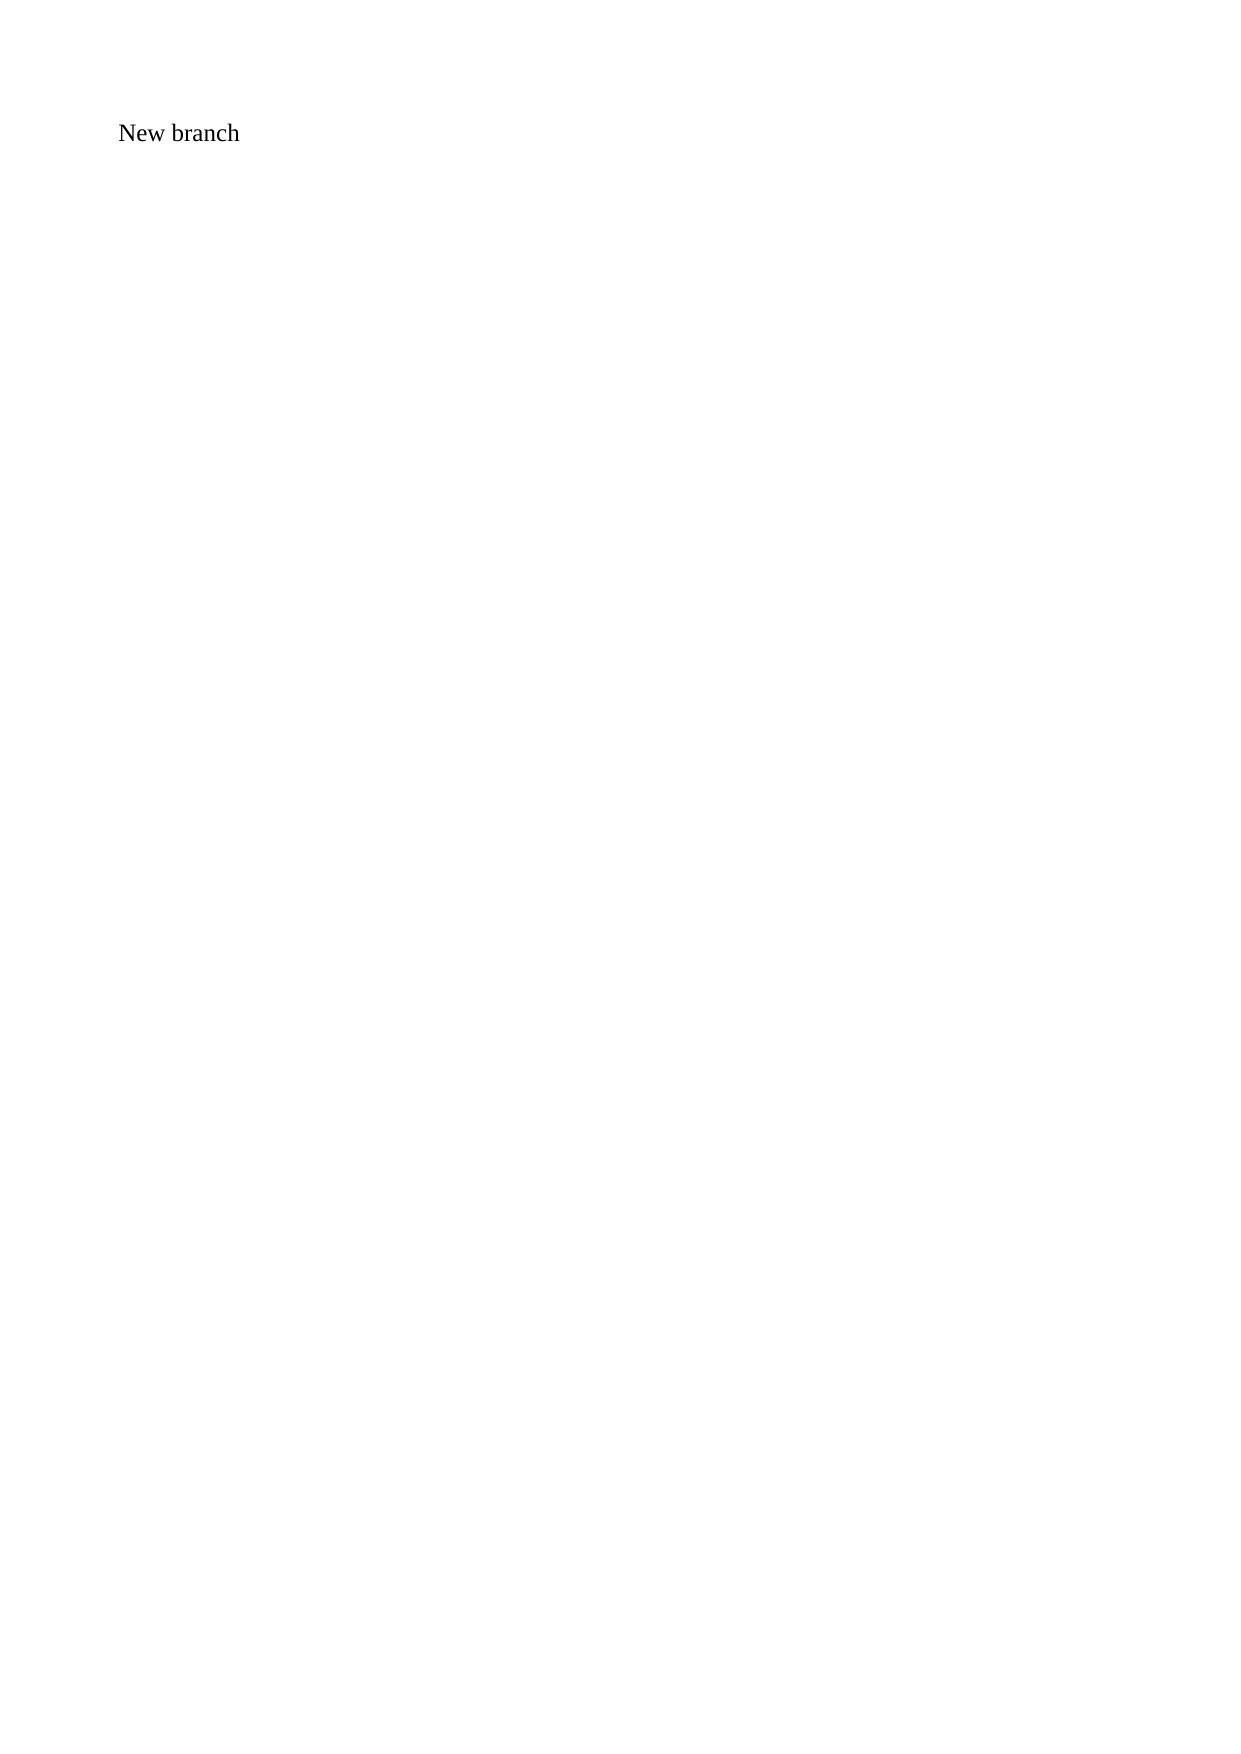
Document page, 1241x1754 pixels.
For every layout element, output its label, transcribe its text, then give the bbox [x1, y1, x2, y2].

text New branch [118, 118, 1122, 147]
